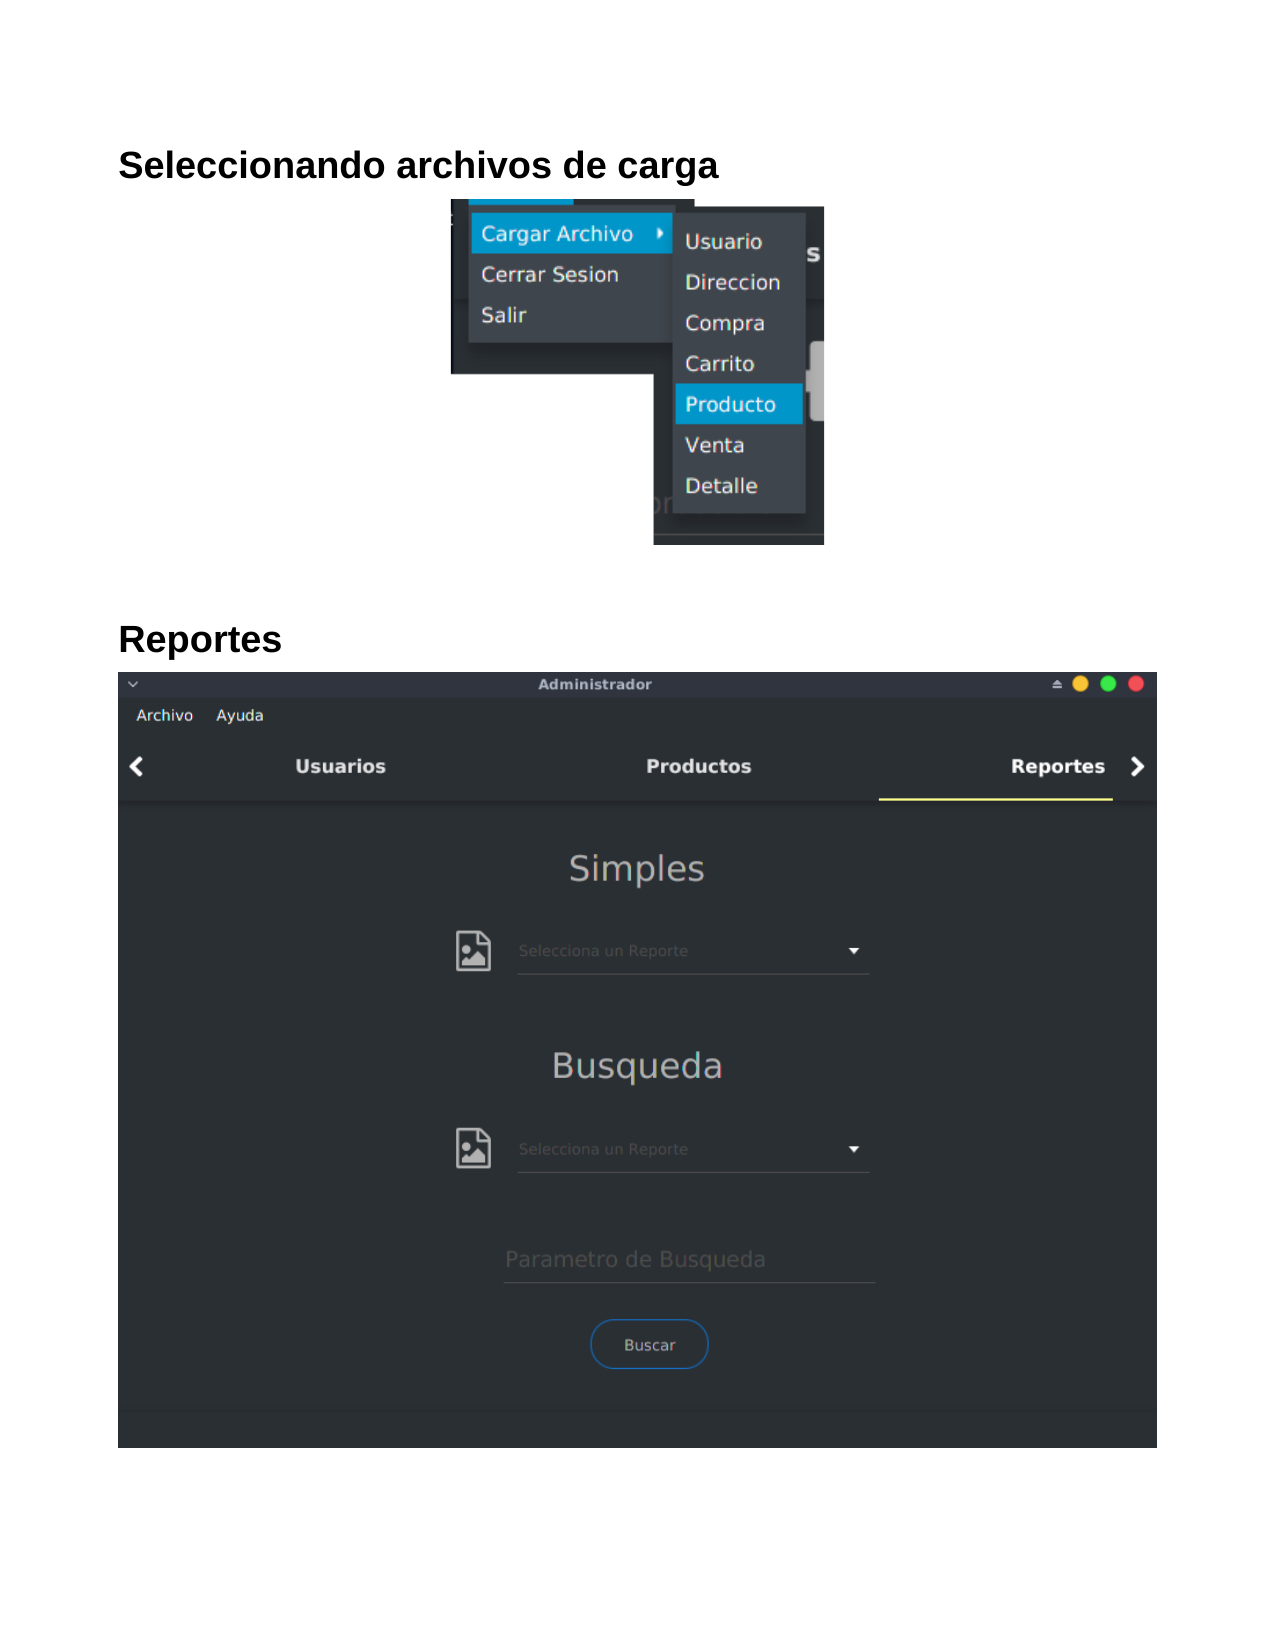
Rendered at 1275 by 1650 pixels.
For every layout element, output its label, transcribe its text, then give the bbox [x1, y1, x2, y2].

subtitle Seleccionando archivos de carga [118, 143, 1157, 187]
picture [118, 672, 1157, 1448]
picture [450, 199, 825, 545]
subtitle Reportes [118, 617, 1157, 660]
